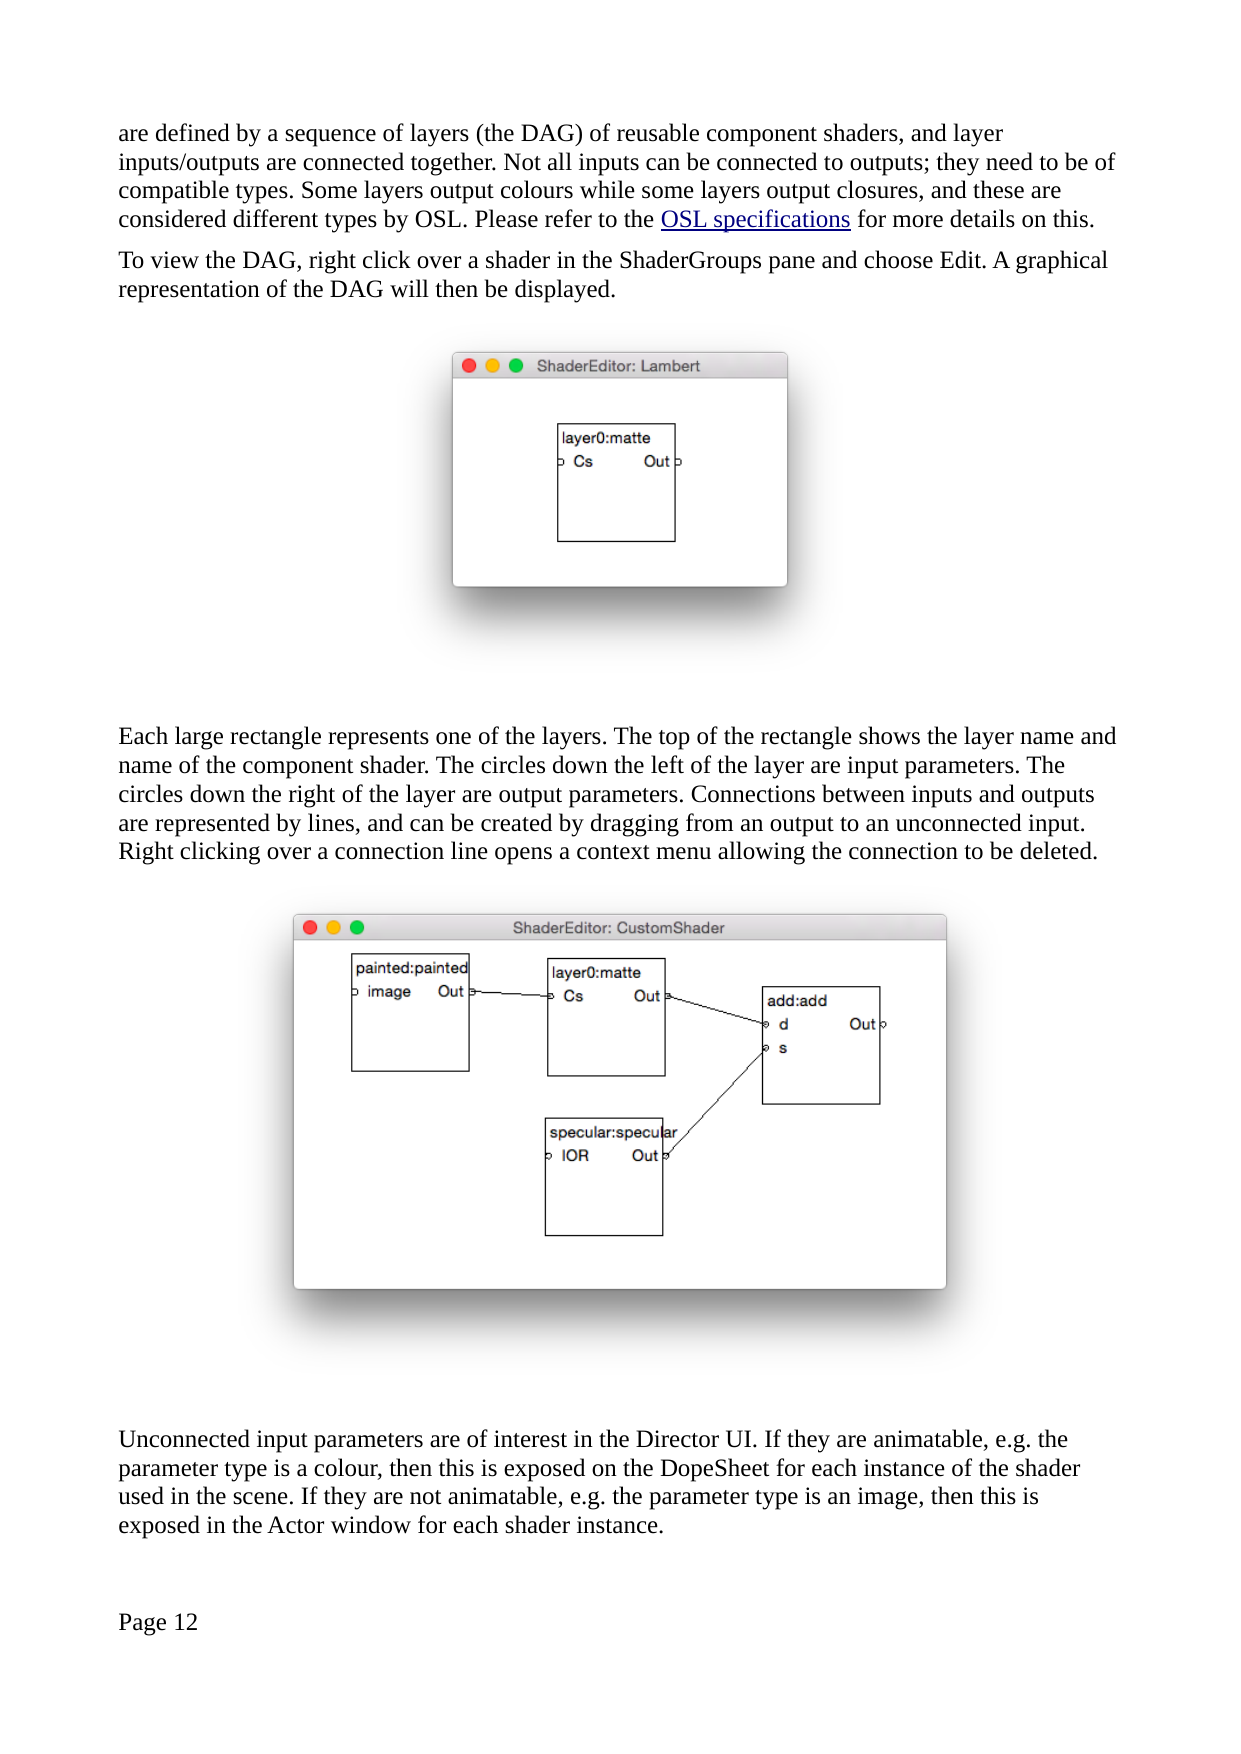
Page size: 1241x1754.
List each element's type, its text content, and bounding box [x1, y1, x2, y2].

text To view the DAG, right click over a shader in the ShaderGroups pane and choose Edit. A graphical representation of the DAG will then be displayed. [118, 246, 1122, 303]
text Unconnected input parameters are of interest in the Director UI. If they are animatable, e.g. the parameter type is a colour, then this is exposed on the DopeSheet for each instance of the shader used in the scene. If they are not animatable, e.g. the parameter type is an image, then this is exposed in the Actor window for each shader instance. [118, 1424, 1122, 1539]
text are defined by a sequence of layers (the DAG) of reusable component shaders, and layer inputs/outputs are connected together. Not all inputs can be connected to outputs; they need to be of compatible types. Some layers output colours while some layers output closures, and these are considered different types by OSL. Please refer to the OSL specifications for more details on this. [118, 118, 1122, 233]
picture [387, 315, 853, 681]
text Each large rectangle represents one of the layers. The top of the rectangle shows the layer name and name of the component shader. The circles down the left of the layer are input parameters. The circles down the right of the layer are output parameters. Connections between inputs and outputs are represented by lines, and can be created by dragging from an output to an unconnected input. Right clicking over a connection line opens a context menu allowing the connection to be deleted. [118, 721, 1122, 865]
picture [228, 877, 1012, 1383]
